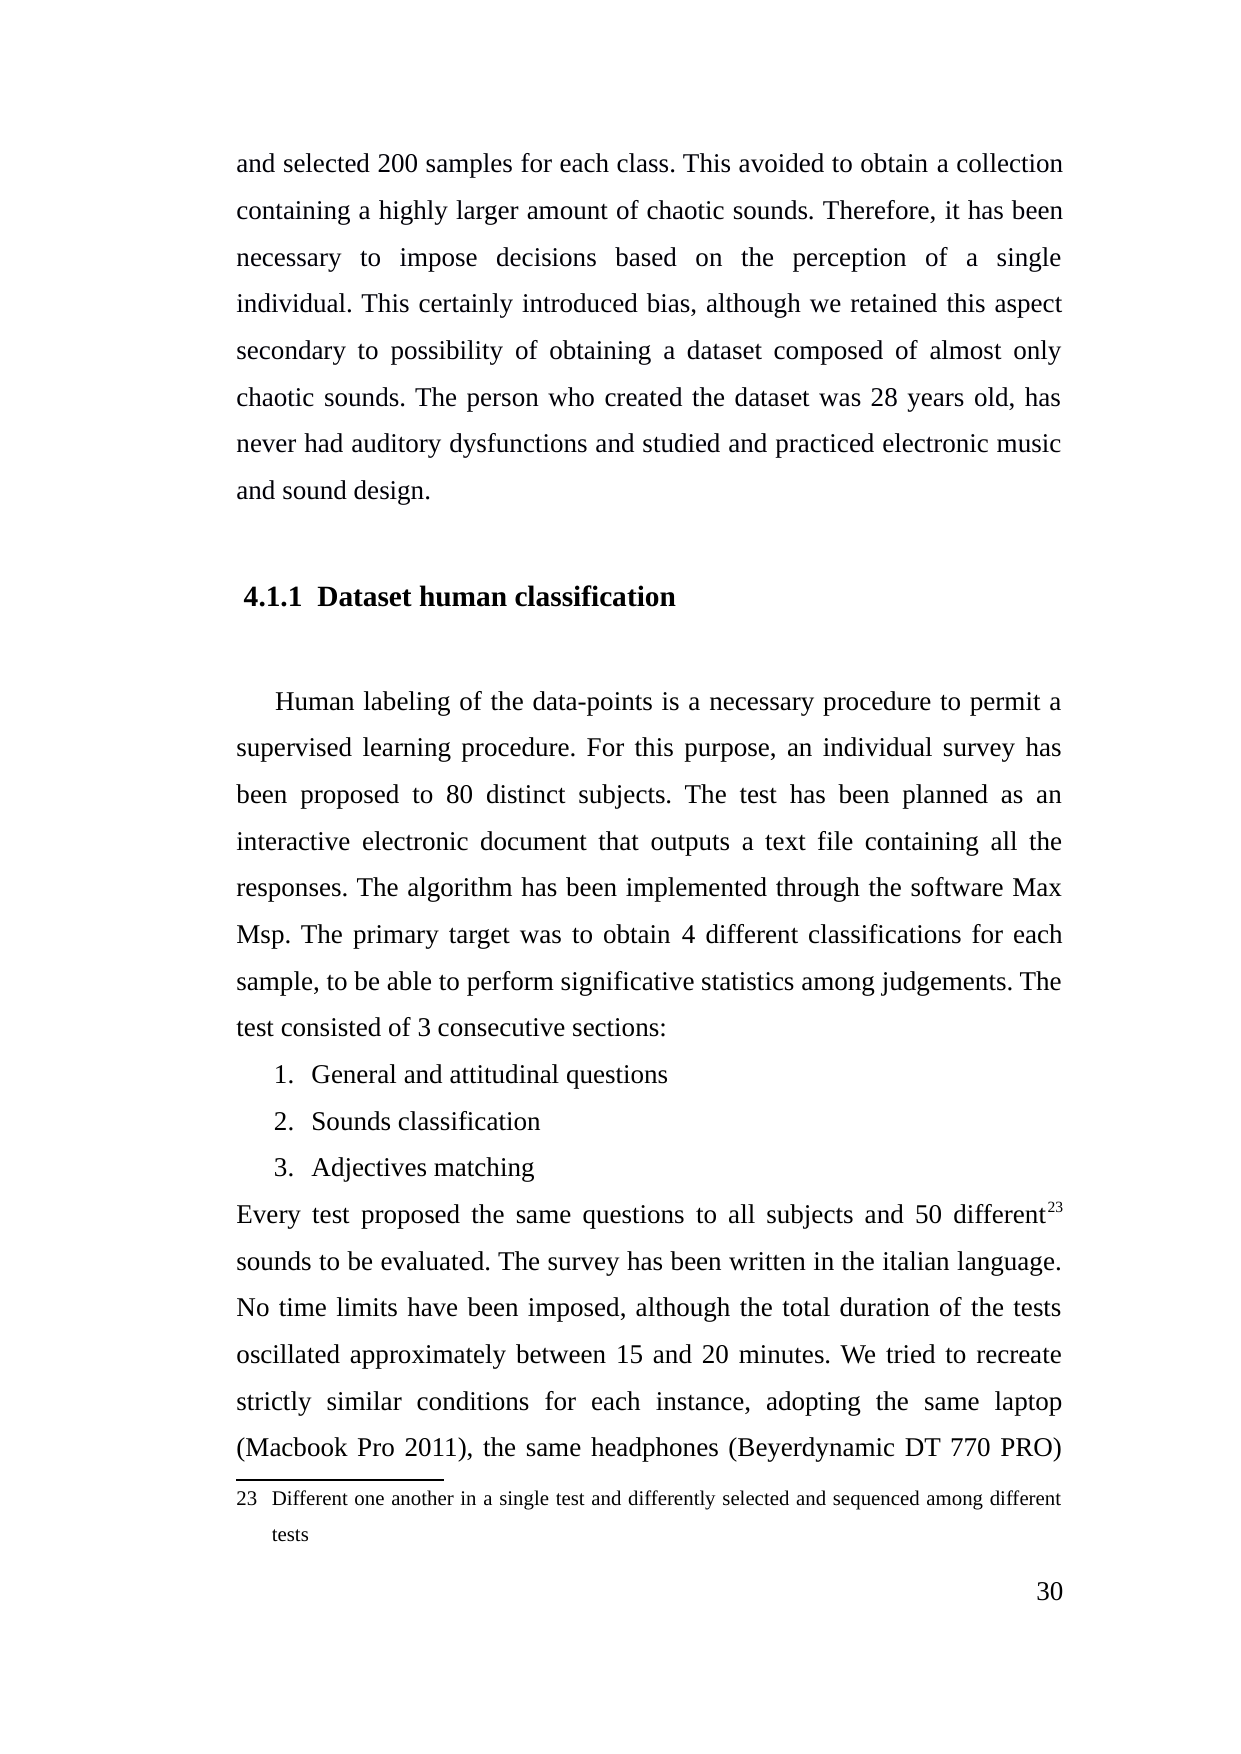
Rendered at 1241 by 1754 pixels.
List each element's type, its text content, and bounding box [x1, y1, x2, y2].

list Adjectives matching [274, 1152, 1063, 1183]
text Human labeling of the data-points is a necessary procedure to permit a supervised learning procedure. For this purpose, an individual survey has been proposed to 80 distinct subjects. The test has been planned as an interactive electronic document that outputs a text file containing all the responses. The algorithm has been implemented through the software Max Msp. The primary target was to obtain 4 different classifications for each sample, to be able to perform significative statistics among judgements. The test consisted of 3 consecutive sections: [236, 685, 1063, 1043]
subtitle Dataset human classification [236, 579, 1063, 612]
text Different one another in a single test and differently selected and sequenced among different tests [236, 1486, 1063, 1546]
list General and attitudinal questions [274, 1058, 1063, 1089]
text Every test proposed the same questions to all subjects and 50 different sounds to be evaluated. The survey has been written in the italian language. No time limits have been imposed, although the total duration of the tests oscillated approximately between 15 and 20 minutes. We tried to recreate strictly similar conditions for each instance, adopting the same laptop (Macbook Pro 2011), the same headphones (Beyerdynamic DT 770 PRO) [236, 1198, 1063, 1463]
text and selected 200 samples for each class. This avoided to obtain a collection containing a highly larger amount of chaotic sounds. Therefore, it has been necessary to impose decisions based on the perception of a single individual. This certainly introduced bias, although we retained this aspect secondary to possibility of obtaining a dataset composed of almost only chaotic sounds. The person who created the dataset was 28 years old, has never had auditory dysfunctions and studied and practiced electronic music and sound design. [236, 148, 1063, 505]
list Sounds classification [274, 1105, 1063, 1136]
